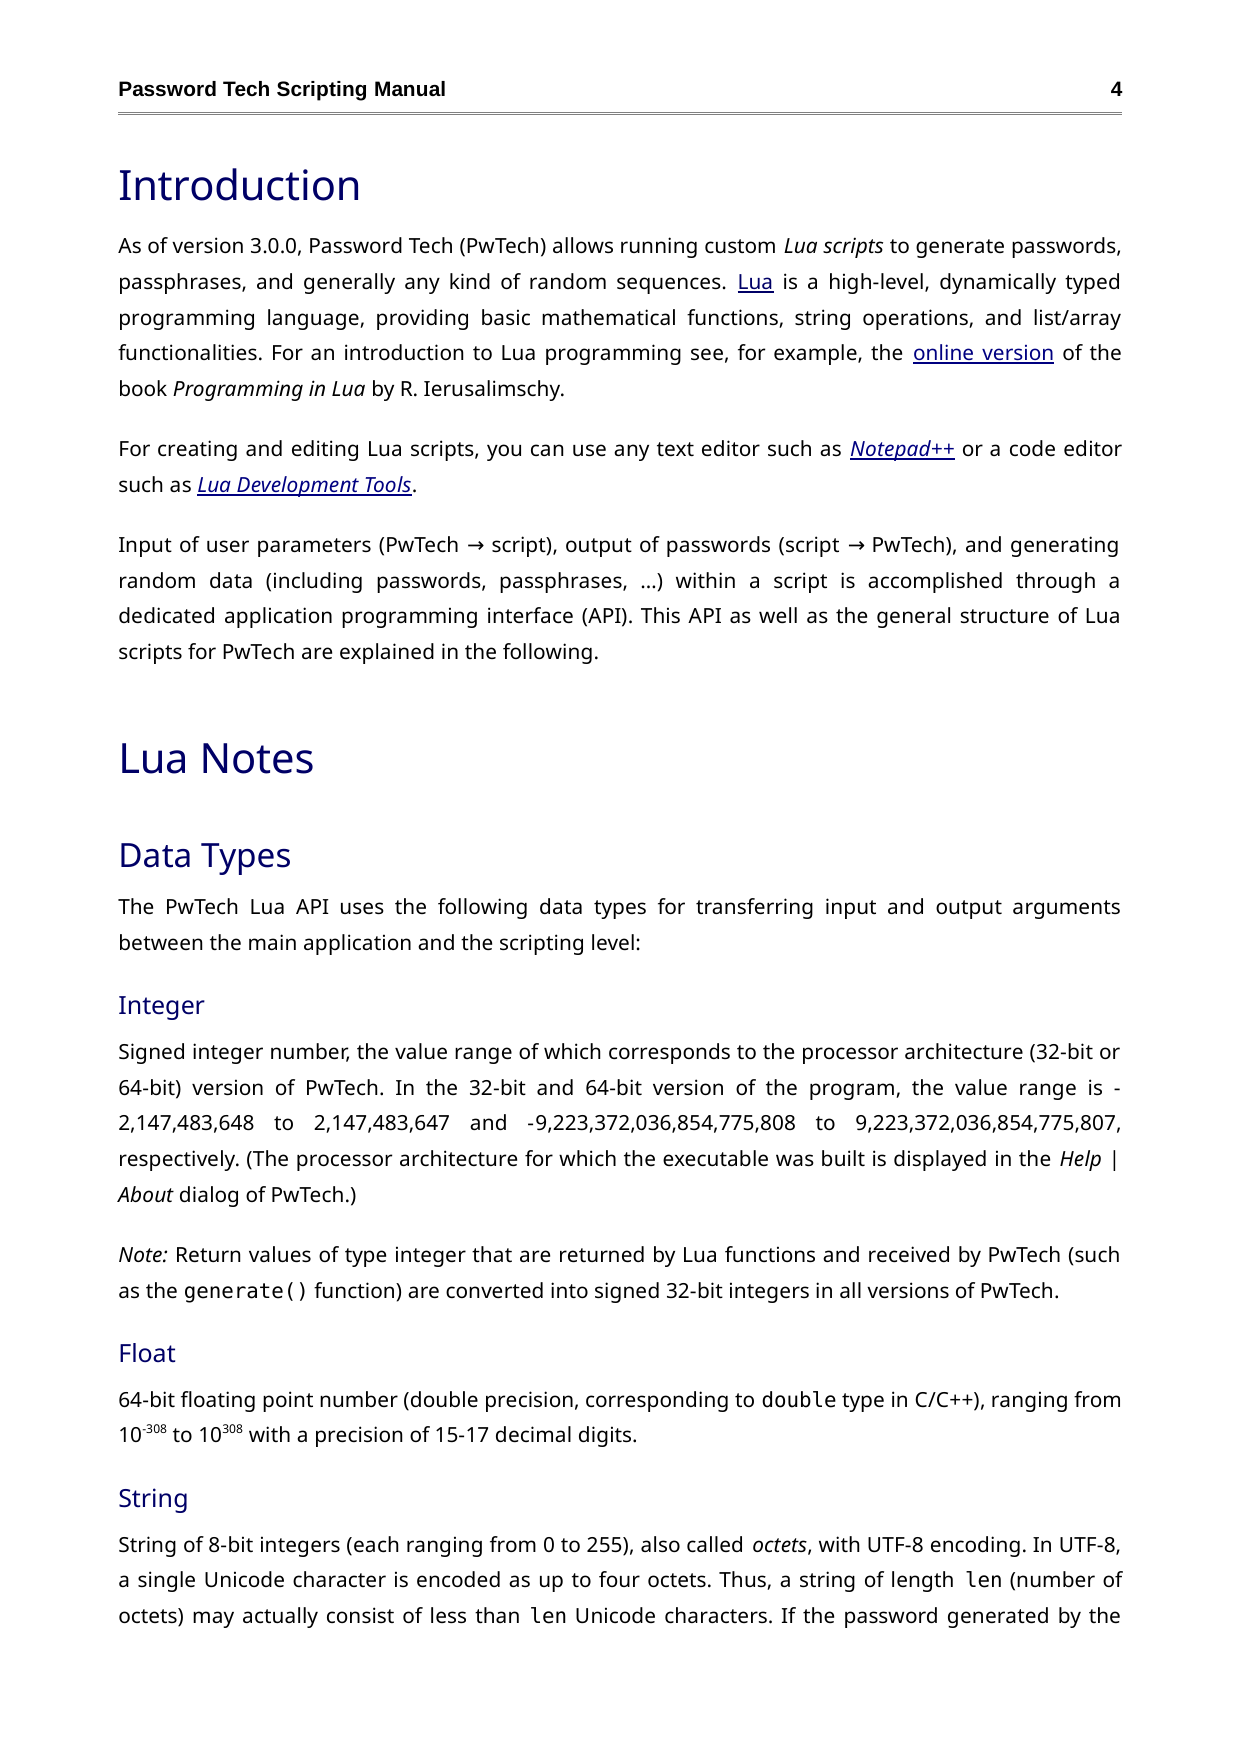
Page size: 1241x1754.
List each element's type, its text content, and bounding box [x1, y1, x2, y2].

text As of version 3.0.0, Password Tech (PwTech) allows running custom Lua scripts to generate passwords, passphrases, and generally any kind of random sequences. Lua is a high-level, dynamically typed programming language, providing basic mathematical functions, string operations, and list/array functionalities. For an introduction to Lua programming see, for example, the online version of the book Programming in Lua by R. Ierusalimschy. [118, 231, 1122, 402]
subtitle Data Types [118, 831, 1122, 877]
subtitle Float [118, 1336, 1122, 1370]
text Signed integer number, the value range of which corresponds to the processor architecture (32-bit or 64-bit) version of PwTech. In the 32-bit and 64-bit version of the program, the value range is -2,147,483,648 to 2,147,483,647 and -9,223,372,036,854,775,808 to 9,223,372,036,854,775,807, respectively. (The processor architecture for which the executable was built is displayed in the Help | About dialog of PwTech.) [118, 1037, 1122, 1208]
text Note: Return values of type integer that are returned by Lua functions and received by PwTech (such as the generate() function) are converted into signed 32-bit integers in all versions of PwTech. [118, 1240, 1122, 1304]
subtitle Introduction [118, 156, 1122, 212]
subtitle Lua Notes [118, 729, 1122, 785]
subtitle String [118, 1481, 1122, 1515]
text String of 8-bit integers (each ranging from 0 to 255), also called octets, with UTF-8 encoding. In UTF-8, a single Unicode character is encoded as up to four octets. Thus, a string of length len (number of octets) may actually consist of less than len Unicode characters. If the password generated by the [118, 1529, 1122, 1629]
text The PwTech Lua API uses the following data types for transferring input and output arguments between the main application and the scripting level: [118, 892, 1122, 956]
text Input of user parameters (PwTech → script), output of passwords (script → PwTech), and generating random data (including passwords, passphrases, …) within a script is accomplished through a dedicated application programming interface (API). This API as well as the general structure of Lua scripts for PwTech are explained in the following. [118, 530, 1122, 666]
text For creating and editing Lua scripts, you can use any text editor such as Notepad++ or a code editor such as Lua Development Tools. [118, 434, 1122, 498]
text 64-bit floating point number (double precision, corresponding to double type in C/C++), ranging from 10-308 to 10308 with a precision of 15-17 decimal digits. [118, 1385, 1122, 1449]
subtitle Integer [118, 988, 1122, 1022]
